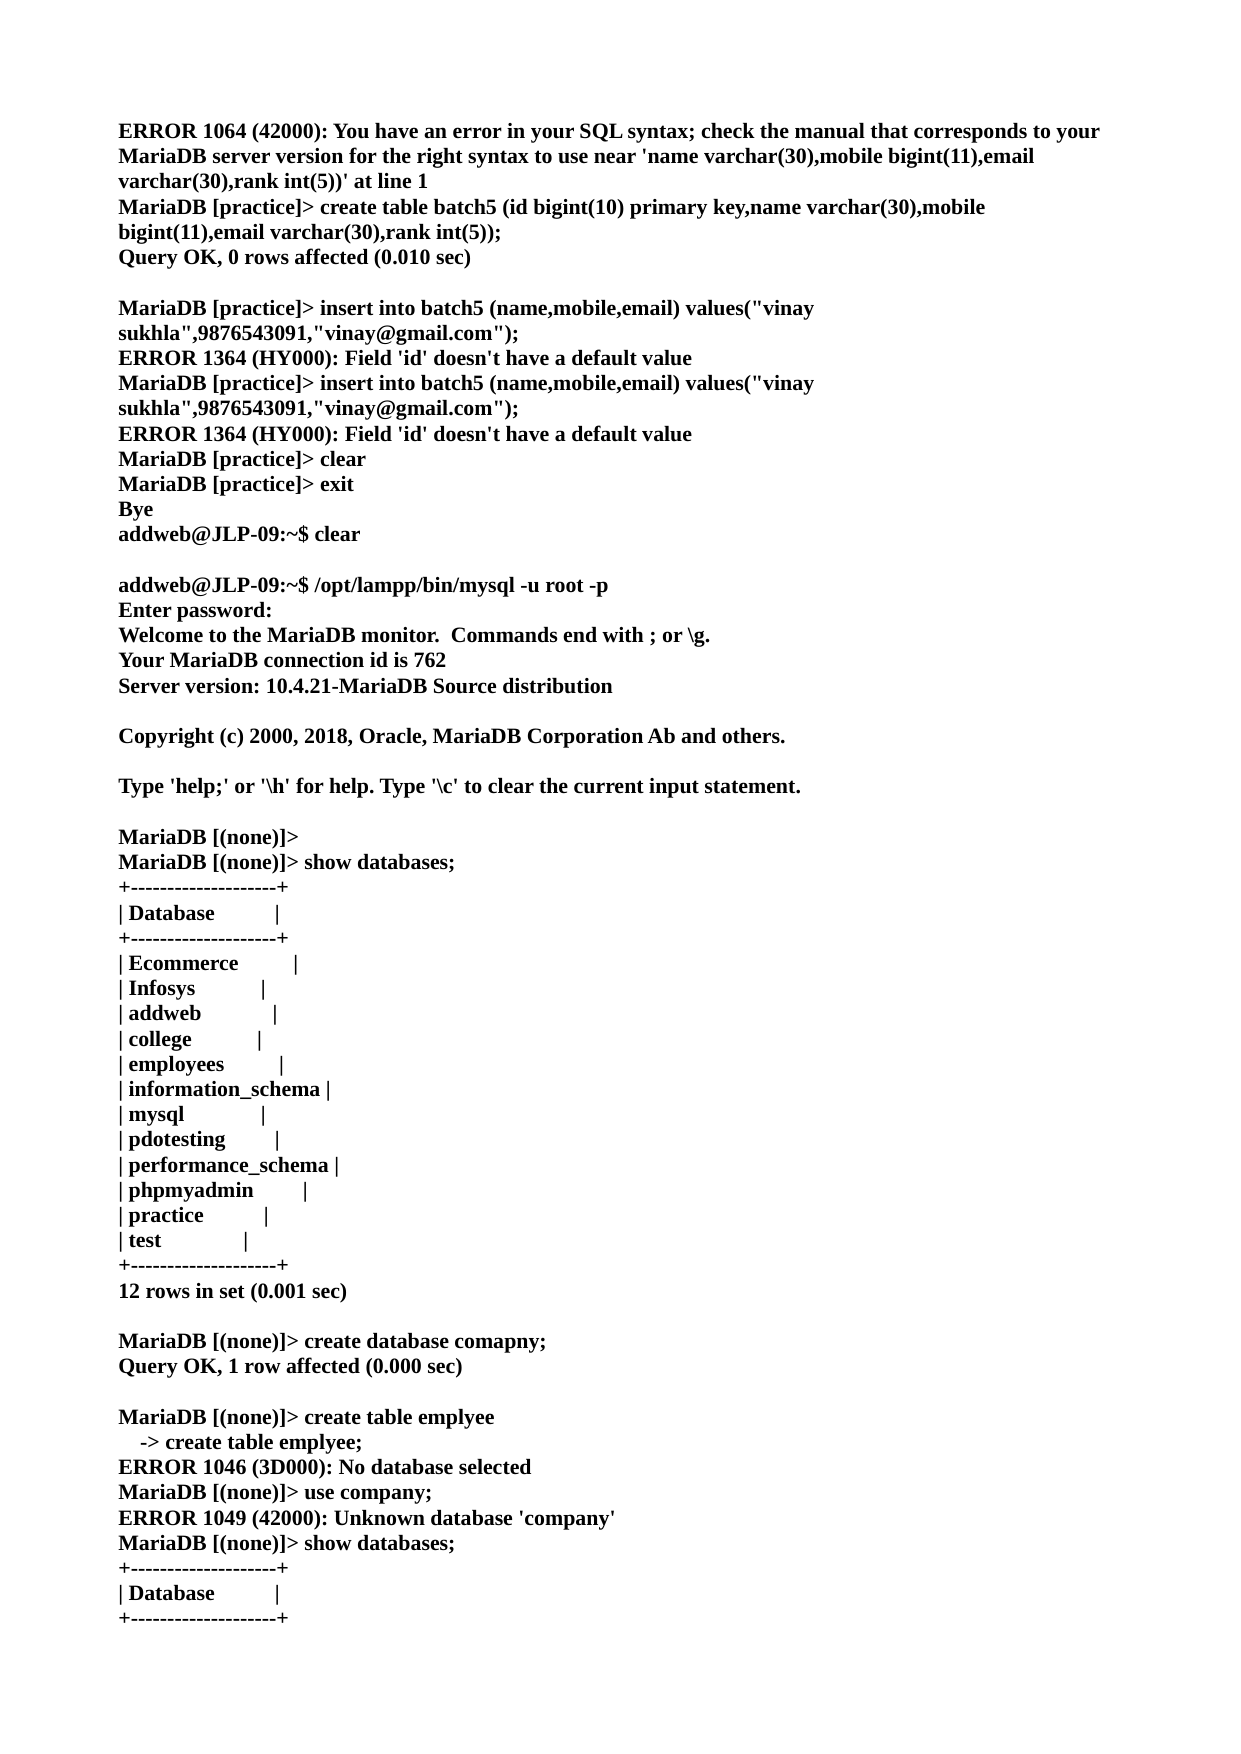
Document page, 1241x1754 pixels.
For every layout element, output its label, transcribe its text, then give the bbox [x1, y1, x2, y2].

text Welcome to the MariaDB monitor. Commands end with ; or \g. [118, 622, 1122, 647]
text MariaDB [practice]> clear [118, 446, 1122, 471]
text | Infosys | [118, 975, 1122, 1000]
text | test | [118, 1227, 1122, 1252]
text +--------------------+ [118, 874, 1122, 899]
text MariaDB [practice]> create table batch5 (id bigint(10) primary key,name varchar(30),mobile bigint(11),email varchar(30),rank int(5)); [118, 194, 1122, 244]
text | pdotesting | [118, 1126, 1122, 1152]
text MariaDB [(none)]> create database comapny; [118, 1328, 1122, 1353]
text Bye [118, 496, 1122, 521]
text Your MariaDB connection id is 762 [118, 647, 1122, 673]
text +--------------------+ [118, 1252, 1122, 1278]
text | addweb | [118, 1000, 1122, 1026]
text MariaDB [(none)]> use company; [118, 1479, 1122, 1504]
text Server version: 10.4.21-MariaDB Source distribution [118, 673, 1122, 698]
text Query OK, 1 row affected (0.000 sec) [118, 1353, 1122, 1378]
text | Ecommerce | [118, 950, 1122, 975]
text ERROR 1364 (HY000): Field 'id' doesn't have a default value [118, 421, 1122, 446]
text | performance_schema | [118, 1152, 1122, 1177]
text | Database | [118, 899, 1122, 925]
text ERROR 1046 (3D000): No database selected [118, 1454, 1122, 1479]
text ERROR 1364 (HY000): Field 'id' doesn't have a default value [118, 345, 1122, 370]
text MariaDB [practice]> exit [118, 471, 1122, 496]
text MariaDB [practice]> insert into batch5 (name,mobile,email) values("vinay sukhla",9876543091,"vinay@gmail.com"); [118, 294, 1122, 345]
text MariaDB [(none)]> [118, 824, 1122, 849]
text addweb@JLP-09:~$ clear [118, 521, 1122, 547]
text 12 rows in set (0.001 sec) [118, 1278, 1122, 1303]
text | employees | [118, 1051, 1122, 1076]
text addweb@JLP-09:~$ /opt/lampp/bin/mysql -u root -p [118, 572, 1122, 597]
text | Database | [118, 1580, 1122, 1605]
text +--------------------+ [118, 1605, 1122, 1631]
text | practice | [118, 1202, 1122, 1227]
text Copyright (c) 2000, 2018, Oracle, MariaDB Corporation Ab and others. [118, 723, 1122, 748]
text Enter password: [118, 597, 1122, 622]
text | information_schema | [118, 1076, 1122, 1101]
text | college | [118, 1026, 1122, 1051]
text Type 'help;' or '\h' for help. Type '\c' to clear the current input statement. [118, 773, 1122, 799]
text ERROR 1049 (42000): Unknown database 'company' [118, 1504, 1122, 1530]
text MariaDB [(none)]> show databases; [118, 1530, 1122, 1555]
text Query OK, 0 rows affected (0.010 sec) [118, 244, 1122, 269]
text MariaDB [(none)]> create table emplyee [118, 1404, 1122, 1429]
text | phpmyadmin | [118, 1177, 1122, 1202]
text | mysql | [118, 1101, 1122, 1126]
text MariaDB [(none)]> show databases; [118, 849, 1122, 874]
text +--------------------+ [118, 925, 1122, 950]
text -> create table emplyee; [118, 1429, 1122, 1454]
text ERROR 1064 (42000): You have an error in your SQL syntax; check the manual that corresponds to your MariaDB server version for the right syntax to use near 'name varchar(30),mobile bigint(11),email varchar(30),rank int(5))' at line 1 [118, 118, 1122, 194]
text MariaDB [practice]> insert into batch5 (name,mobile,email) values("vinay sukhla",9876543091,"vinay@gmail.com"); [118, 370, 1122, 421]
text +--------------------+ [118, 1555, 1122, 1580]
